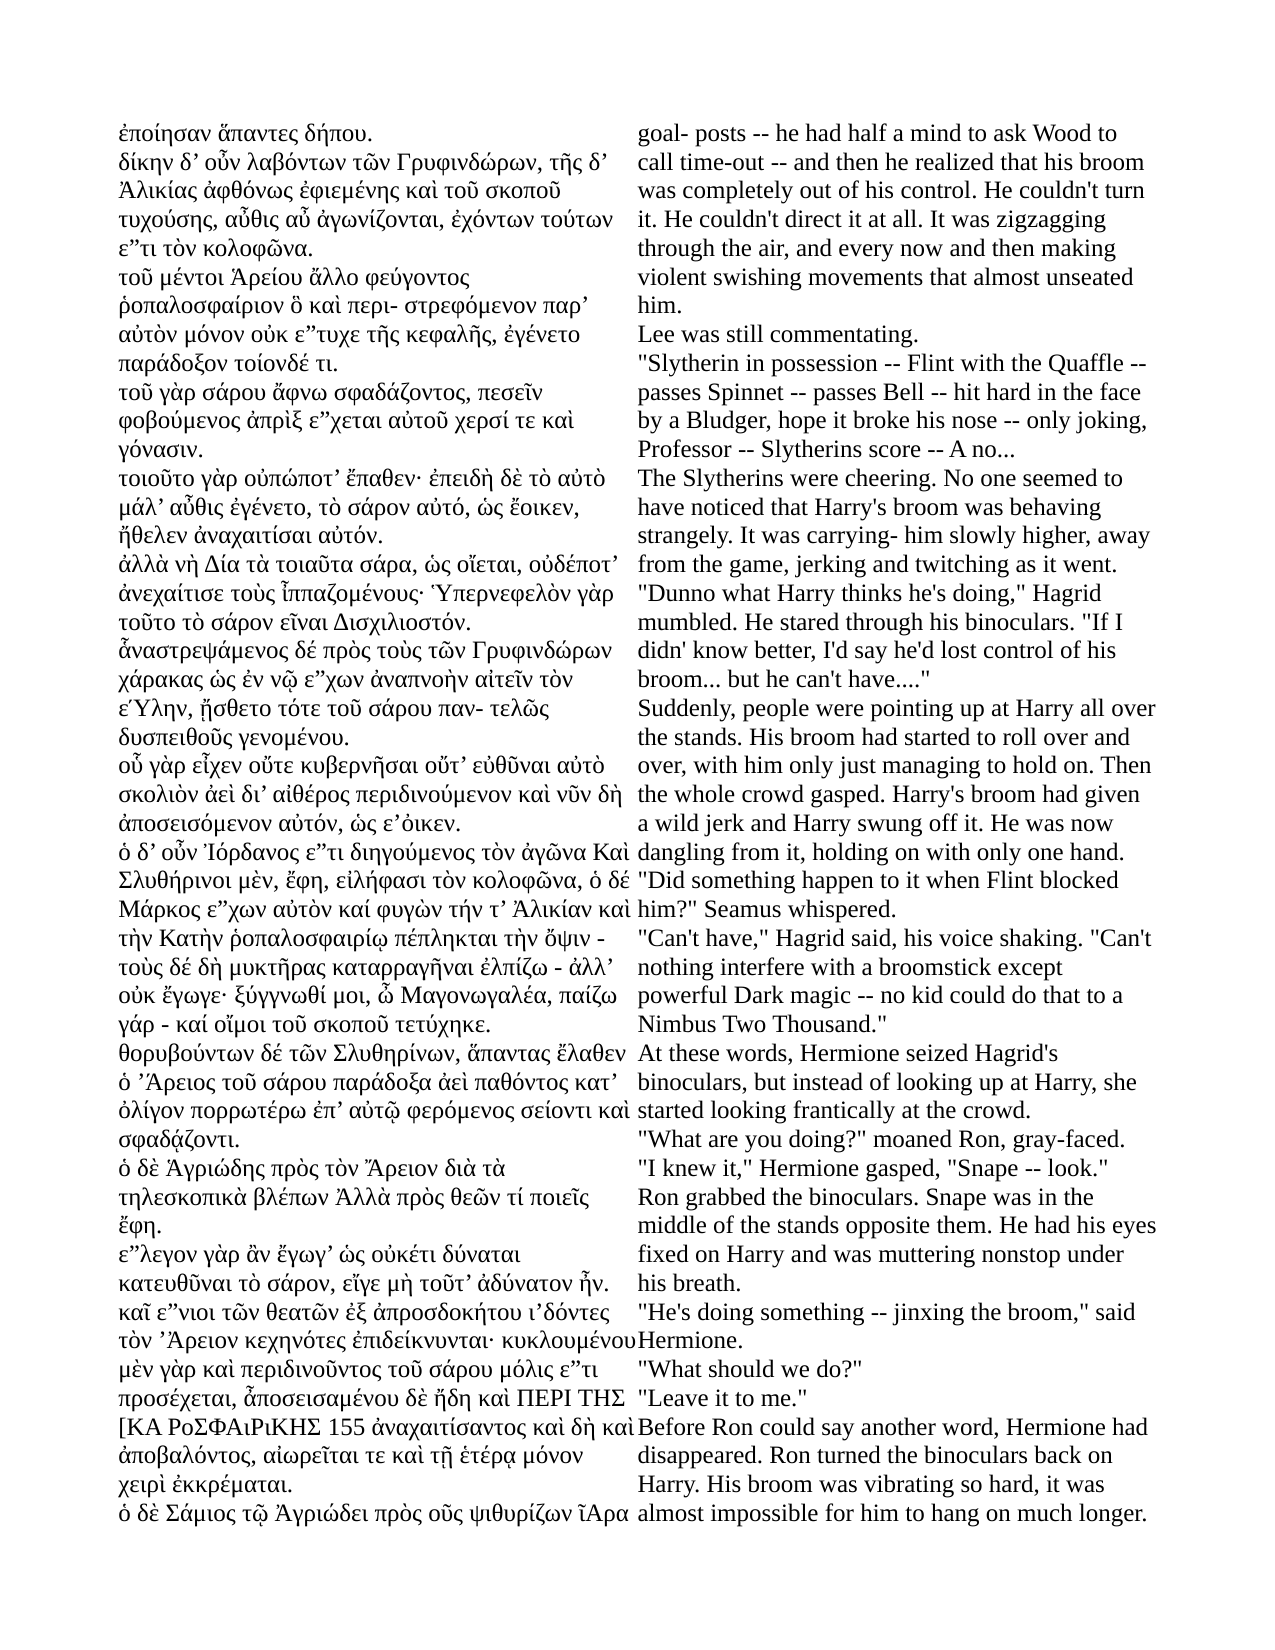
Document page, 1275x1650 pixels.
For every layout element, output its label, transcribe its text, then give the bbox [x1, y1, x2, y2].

table_cell ἐποίησαν ἅπαντες δήπου. δίκην δ’ οὖν λαβόντων τῶν Γρυφινδώρων, τῆς δ’ Ἀλικίας ἀφθόνως ἐφιεμένης καὶ τοῦ σκοποῦ τυχούσης, αὖθις αὖ ἀγωνίζονται, ἐχόντων τούτων ε”τι τὸν κολοφῶνα. τοῦ μέντοι Ἁρείου ἄλλο φεύγοντος ῥοπαλοσφαίριον ὃ καὶ περι- στρεφόμενον παρ’ αὐτὸν μόνον οὐκ ε”τυχε τῆς κεφαλῆς, ἐγένετο παράδοξον τοίονδέ τι. τοῦ γὰρ σάρου ἄφνω σφαδάζοντος, πεσεῖν φοβούμενος ἀπρὶξ ε”χεται αὐτοῦ χερσί τε καὶ γόνασιν. τοιοῦτο γὰρ οὐπώποτ’ ἔπαθεν· ἐπειδὴ δὲ τὸ αὐτὸ μάλ’ αὖθις ἐγένετο, τὸ σάρον αὐτό, ὡς ἔοικεν, ἤθελεν ἀναχαιτίσαι αὐτόν. ἀλλὰ νὴ Δία τὰ τοιαῦτα σάρα, ὡς οἴεται, οὐδέποτ’ ἀνεχαίτισε τοὺς ἶππαζομένους· Ὑπερνεφελὸν γὰρ τοῦτο τὸ σάρον εῖναι Δισχιλιοστόν. ἇναστρεψάμενος δέ πρὸς τοὺς τῶν Γρυφινδώρων χάρακας ὡς ἐν νῷ ε”χων ἀναπνοὴν αἰτεῖν τὸν εΎλην, ᾔσθετο τότε τοῦ σάρου παν- τελῶς δυσπειθοῦς γενομένου. οὗ γὰρ εἶχεν οὔτε κυβερνῆσαι οὔτ’ εὐθῦναι αὐτὸ σκολιὸν ἀεὶ δι’ αἰθέρος περιδινούμενον καὶ νῦν δὴ ἀποσεισόμενον αὐτόν, ὡς ε’ὀικεν. ὁ δ’ οὖν Ἰόρδανος ε”τι διηγούμενος τὸν ἀγῶνα Καὶ Σλυθήρινοι μὲν, ἔφη, εἰλήφασι τὸν κολοφῶνα, ὁ δέ Μάρκος ε”χων αὐτὸν καί φυγὼν τήν τ’ Ἀλικίαν καὶ τὴν Κατὴν ῥοπαλοσφαιρίῳ πέπληκται τὴν ὄψιν - τοὺς δέ δὴ μυκτῆρας καταρραγῆναι ἐλπίζω - ἀλλ’ οὐκ ἔγωγε· ξύγγνωθί μοι, ὦ Μαγονωγαλέα, παίζω γάρ - καί οἴμοι τοῦ σκοποῦ τετύχηκε. θορυβούντων δέ τῶν Σλυθηρίνων, ἅπαντας ἔλαθεν ὁ ’Άρειος τοῦ σάρου παράδοξα ἀεὶ παθόντος κατ’ ὀλίγον πορρωτέρω ἐπ’ αὐτῷ φερόμενος σείοντι καὶ σφαδᾴζοντι. ὁ δὲ Ἁγριώδης πρὸς τὸν Ἄρειον διὰ τὰ τηλεσκοπικὰ βλέπων Ἀλλὰ πρὸς θεῶν τί ποιεῖς ἔφη. ε”λεγον γὰρ ἂν ἔγωγ’ ὡς οὐκέτι δύναται κατευθῦναι τὸ σάρον, εἴγε μὴ τοῦτ’ ἀδύνατον ἦν. καῖ ε”νιοι τῶν θεατῶν ἐξ ἀπροσδοκήτου ι’δόντες τὸν ’Ἀρειον κεχηνότες ἐπιδείκνυνται· κυκλουμένου μὲν γὰρ καὶ περιδινοῦντος τοῦ σάρου μόλις ε”τι προσέχεται, ἆποσεισαμένου δὲ ἤδη καὶ ΠΕΡΙ ΤΗΣ [ΚΑ ΡοΣΦΑιΡιΚΗΣ 155 ἀναχαιτίσαντος καὶ δὴ καὶ ἀποβαλόντος, αἰωρεῖται τε καὶ τῇ ἑτέρᾳ μόνον χειρὶ ἐκκρέμαται. ὁ δὲ Σάμιος τῷ Ἀγριώδει πρὸς οῦς ψιθυρίζων ῖΑρα [118, 118, 637, 1527]
table_cell goal- posts -- he had half a mind to ask Wood to call time-out -- and then he realized that his broom was completely out of his control. He couldn't turn it. He couldn't direct it at all. It was zigzagging through the air, and every now and then making violent swishing movements that almost unseated him. Lee was still commentating. "Slytherin in possession -- Flint with the Quaffle -- passes Spinnet -- passes Bell -- hit hard in the face by a Bludger, hope it broke his nose -- only joking, Professor -- Slytherins score -- A no... The Slytherins were cheering. No one seemed to have noticed that Harry's broom was behaving strangely. It was carrying- him slowly higher, away from the game, jerking and twitching as it went. "Dunno what Harry thinks he's doing," Hagrid mumbled. He stared through his binoculars. "If I didn' know better, I'd say he'd lost control of his broom... but he can't have...." Suddenly, people were pointing up at Harry all over the stands. His broom had started to roll over and over, with him only just managing to hold on. Then the whole crowd gasped. Harry's broom had given a wild jerk and Harry swung off it. He was now dangling from it, holding on with only one hand. "Did something happen to it when Flint blocked him?" Seamus whispered. "Can't have," Hagrid said, his voice shaking. "Can't nothing interfere with a broomstick except powerful Dark magic -- no kid could do that to a Nimbus Two Thousand." At these words, Hermione seized Hagrid's binoculars, but instead of looking up at Harry, she started looking frantically at the crowd. "What are you doing?" moaned Ron, gray-faced. "I knew it," Hermione gasped, "Snape -- look." Ron grabbed the binoculars. Snape was in the middle of the stands opposite them. He had his eyes fixed on Harry and was muttering nonstop under his breath. "He's doing something -- jinxing the broom," said Hermione. "What should we do?" "Leave it to me." Before Ron could say another word, Hermione had disappeared. Ron turned the binoculars back on Harry. His broom was vibrating so hard, it was almost impossible for him to hang on much longer. [637, 118, 1157, 1527]
